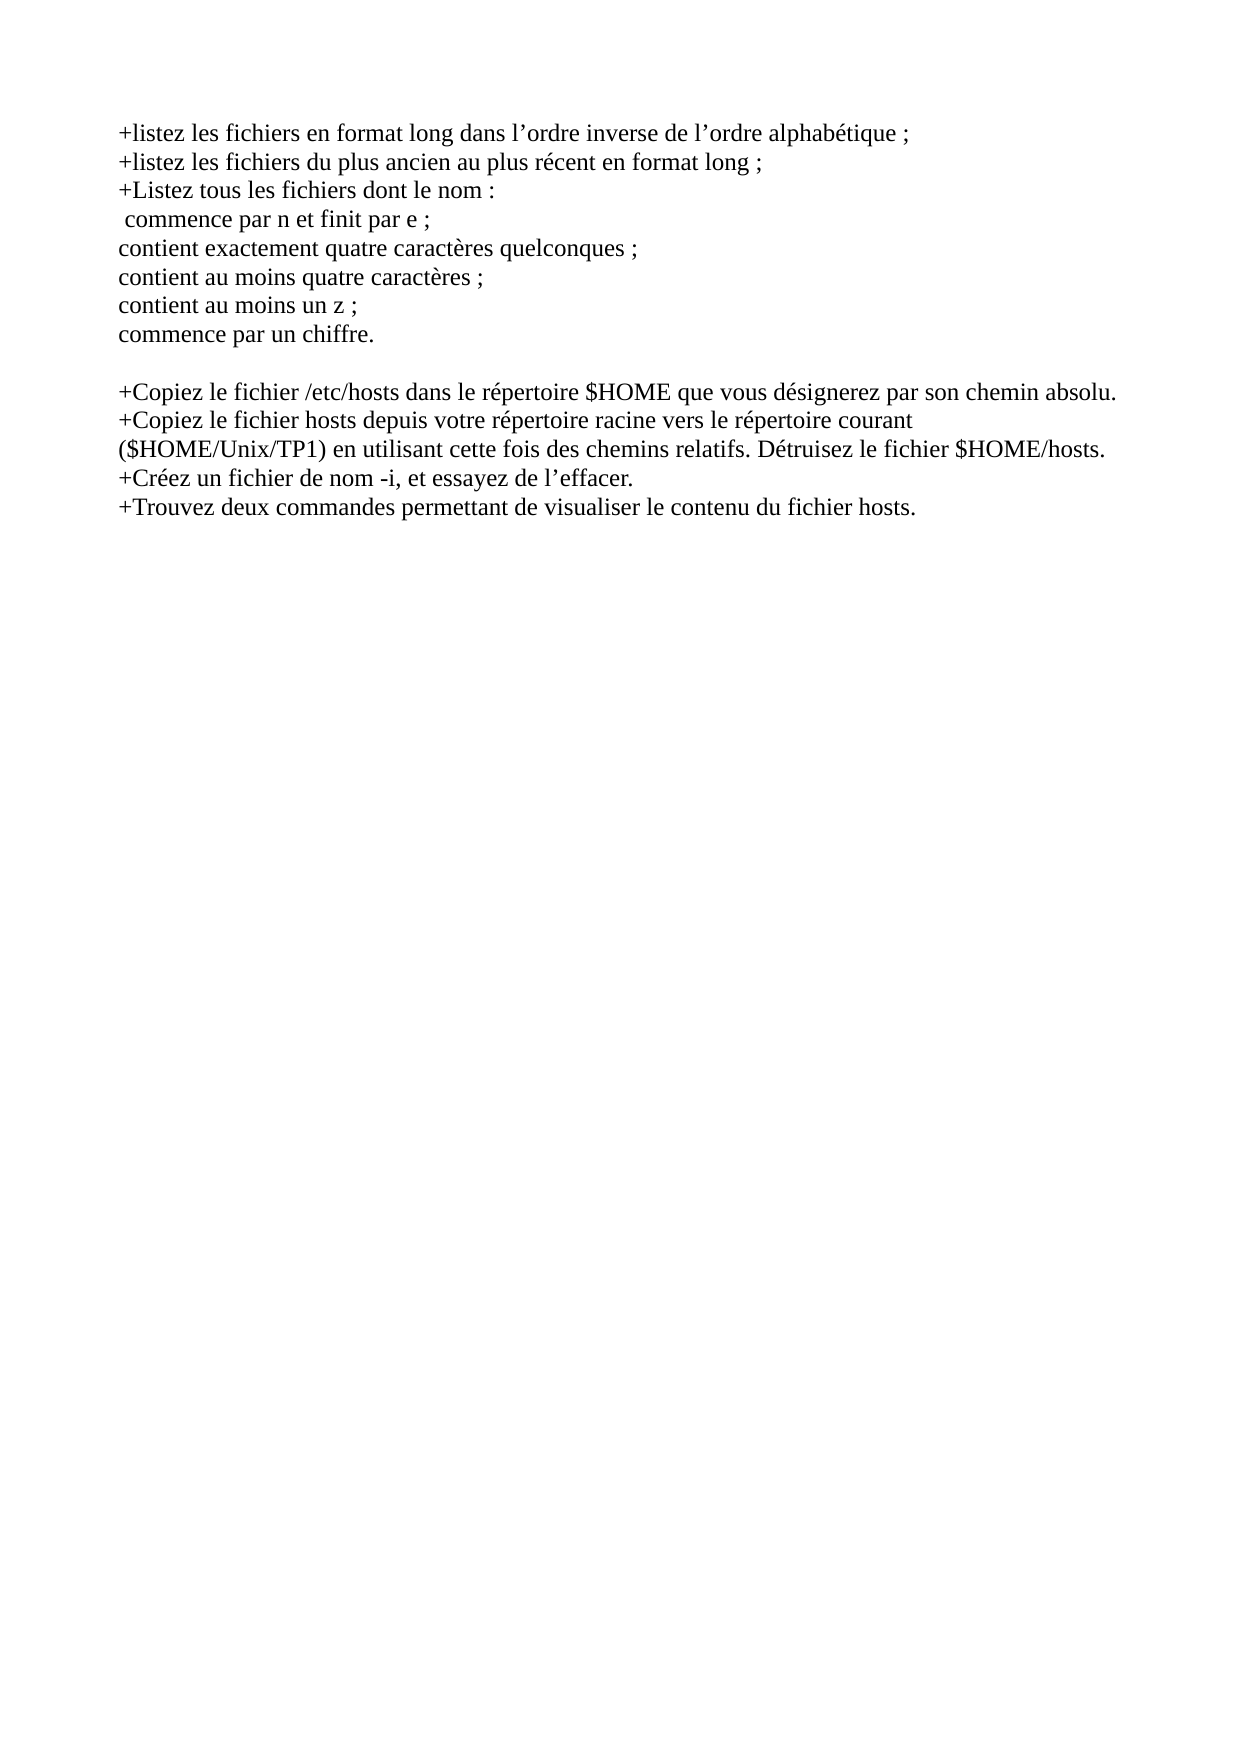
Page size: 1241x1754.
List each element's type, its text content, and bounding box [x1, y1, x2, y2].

text +Copiez le fichier hosts depuis votre répertoire racine vers le répertoire courant ($HOME/Unix/TP1) en utilisant cette fois des chemins relatifs. Détruisez le fichier $HOME/hosts. [118, 406, 1122, 463]
text +Créez un fichier de nom -i, et essayez de l’effacer. [118, 463, 1122, 492]
text +listez les fichiers du plus ancien au plus récent en format long ; [118, 147, 1122, 176]
text +listez les fichiers en format long dans l’ordre inverse de l’ordre alphabétique ; [118, 118, 1122, 147]
text contient au moins un z ; [118, 291, 1122, 319]
text contient exactement quatre caractères quelconques ; [118, 233, 1122, 262]
text commence par n et finit par e ; [118, 204, 1122, 233]
text +Listez tous les fichiers dont le nom : [118, 176, 1122, 204]
text +Copiez le fichier /etc/hosts dans le répertoire $HOME que vous désignerez par son chemin absolu. [118, 377, 1122, 406]
text contient au moins quatre caractères ; [118, 262, 1122, 291]
text +Trouvez deux commandes permettant de visualiser le contenu du fichier hosts. [118, 492, 1122, 521]
text commence par un chiffre. [118, 319, 1122, 348]
